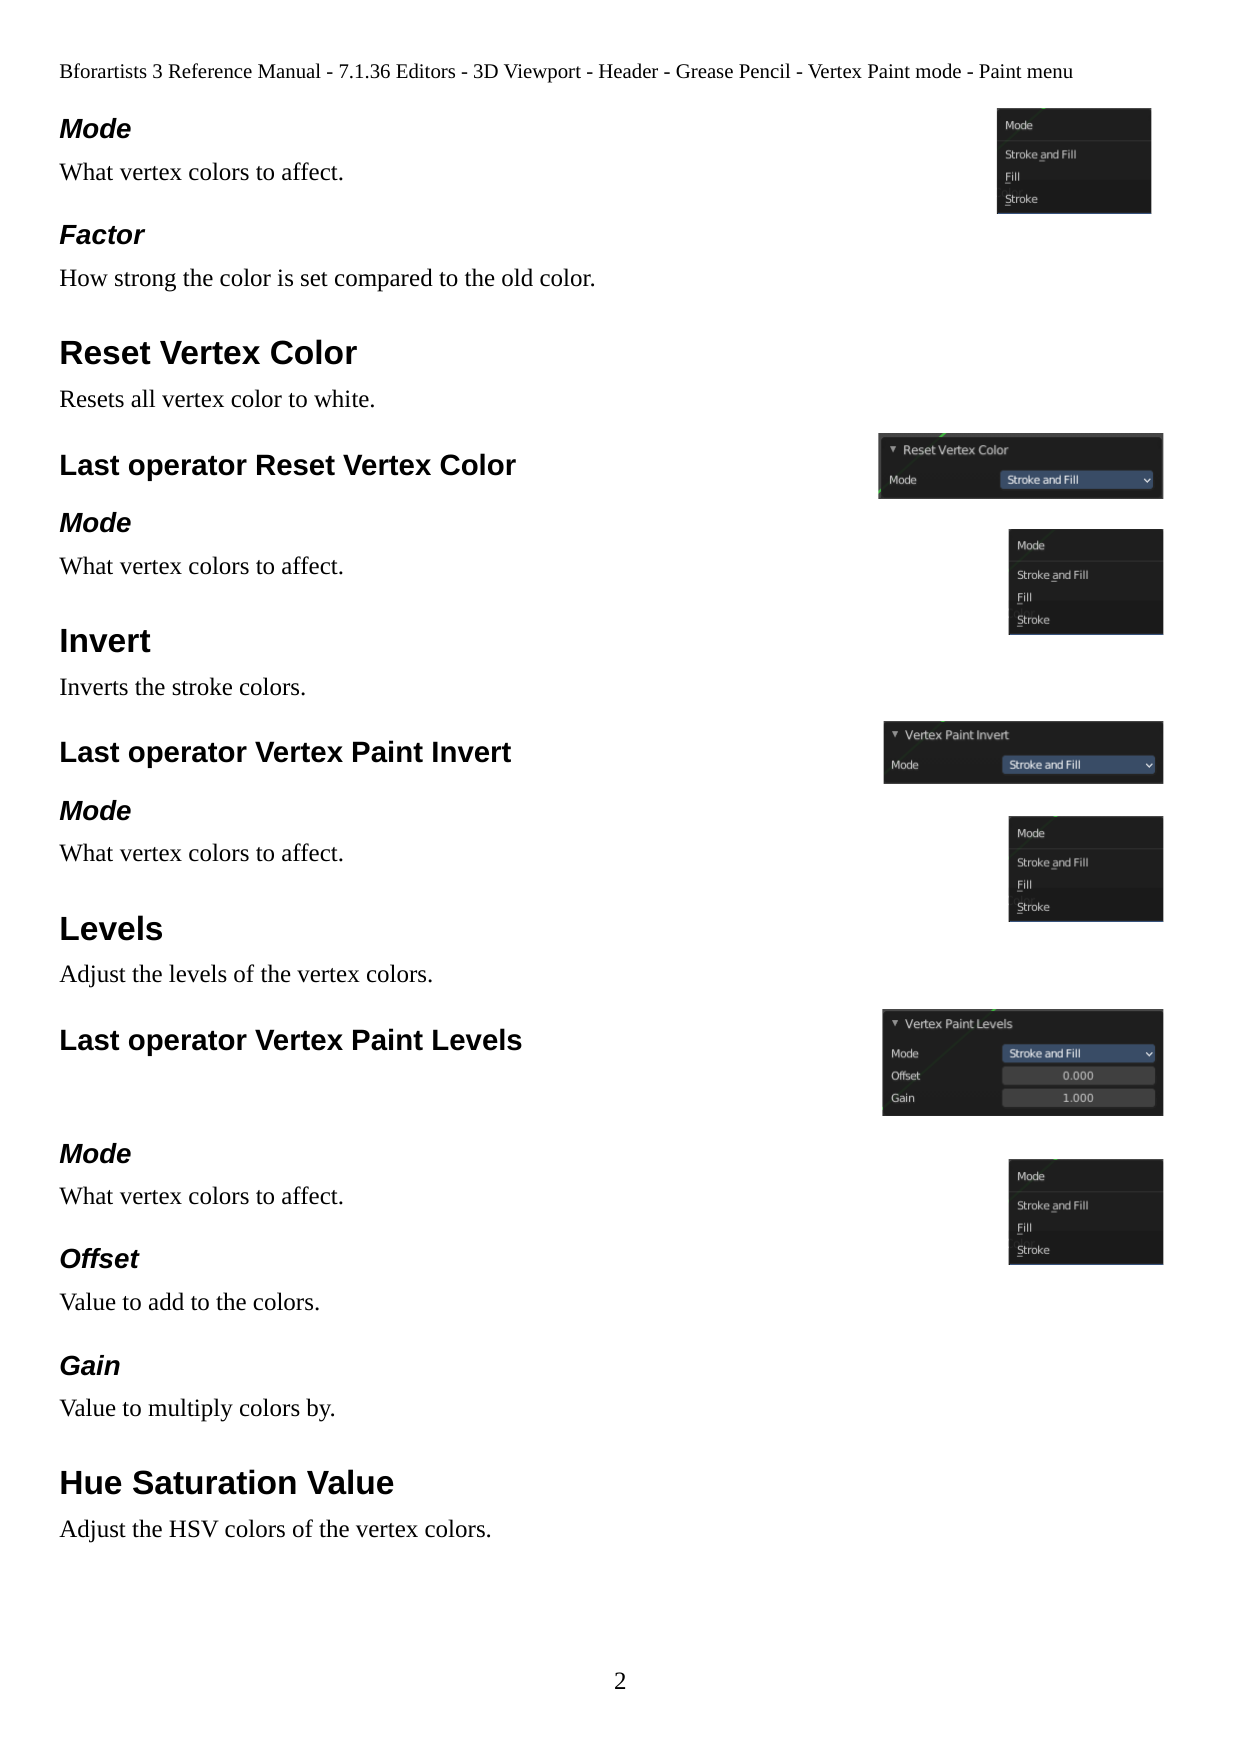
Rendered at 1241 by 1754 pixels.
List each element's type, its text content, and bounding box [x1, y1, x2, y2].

subtitle Invert [59, 621, 1181, 659]
subtitle Offset [59, 1243, 1181, 1275]
picture [878, 433, 1164, 499]
text What vertex colors to affect. [59, 1181, 1008, 1210]
picture [883, 721, 1164, 784]
subtitle Mode [59, 794, 1181, 826]
text How strong the color is set compared to the old color. [59, 263, 1181, 292]
subtitle Mode [59, 113, 996, 144]
subtitle Hue Saturation Value [59, 1463, 1181, 1502]
text Adjust the levels of the vertex colors. [59, 959, 1181, 988]
subtitle Factor [59, 218, 1181, 250]
text What vertex colors to affect. [59, 838, 1008, 867]
text Adjust the HSV colors of the vertex colors. [59, 1514, 1181, 1543]
subtitle Mode [59, 506, 1181, 538]
text Value to add to the colors. [59, 1287, 1181, 1316]
subtitle Gain [59, 1349, 1181, 1381]
subtitle Mode [59, 1137, 1181, 1169]
text What vertex colors to affect. [59, 551, 1008, 579]
text Inverts the stroke colors. [59, 672, 1181, 701]
text Value to multiply colors by. [59, 1393, 1181, 1422]
picture [1008, 816, 1164, 922]
subtitle [1152, 113, 1181, 144]
subtitle Last operator Reset Vertex Color [59, 448, 878, 481]
text [1152, 157, 1181, 186]
picture [1008, 529, 1164, 635]
picture [1008, 1159, 1164, 1265]
subtitle Last operator Vertex Paint Levels [59, 1023, 882, 1057]
picture [882, 1009, 1164, 1116]
picture [996, 108, 1152, 214]
text What vertex colors to affect. [59, 157, 996, 186]
subtitle Reset Vertex Color [59, 333, 1181, 371]
subtitle Last operator Vertex Paint Invert [59, 735, 883, 769]
subtitle Levels [59, 908, 1181, 947]
text Resets all vertex color to white. [59, 384, 1181, 413]
